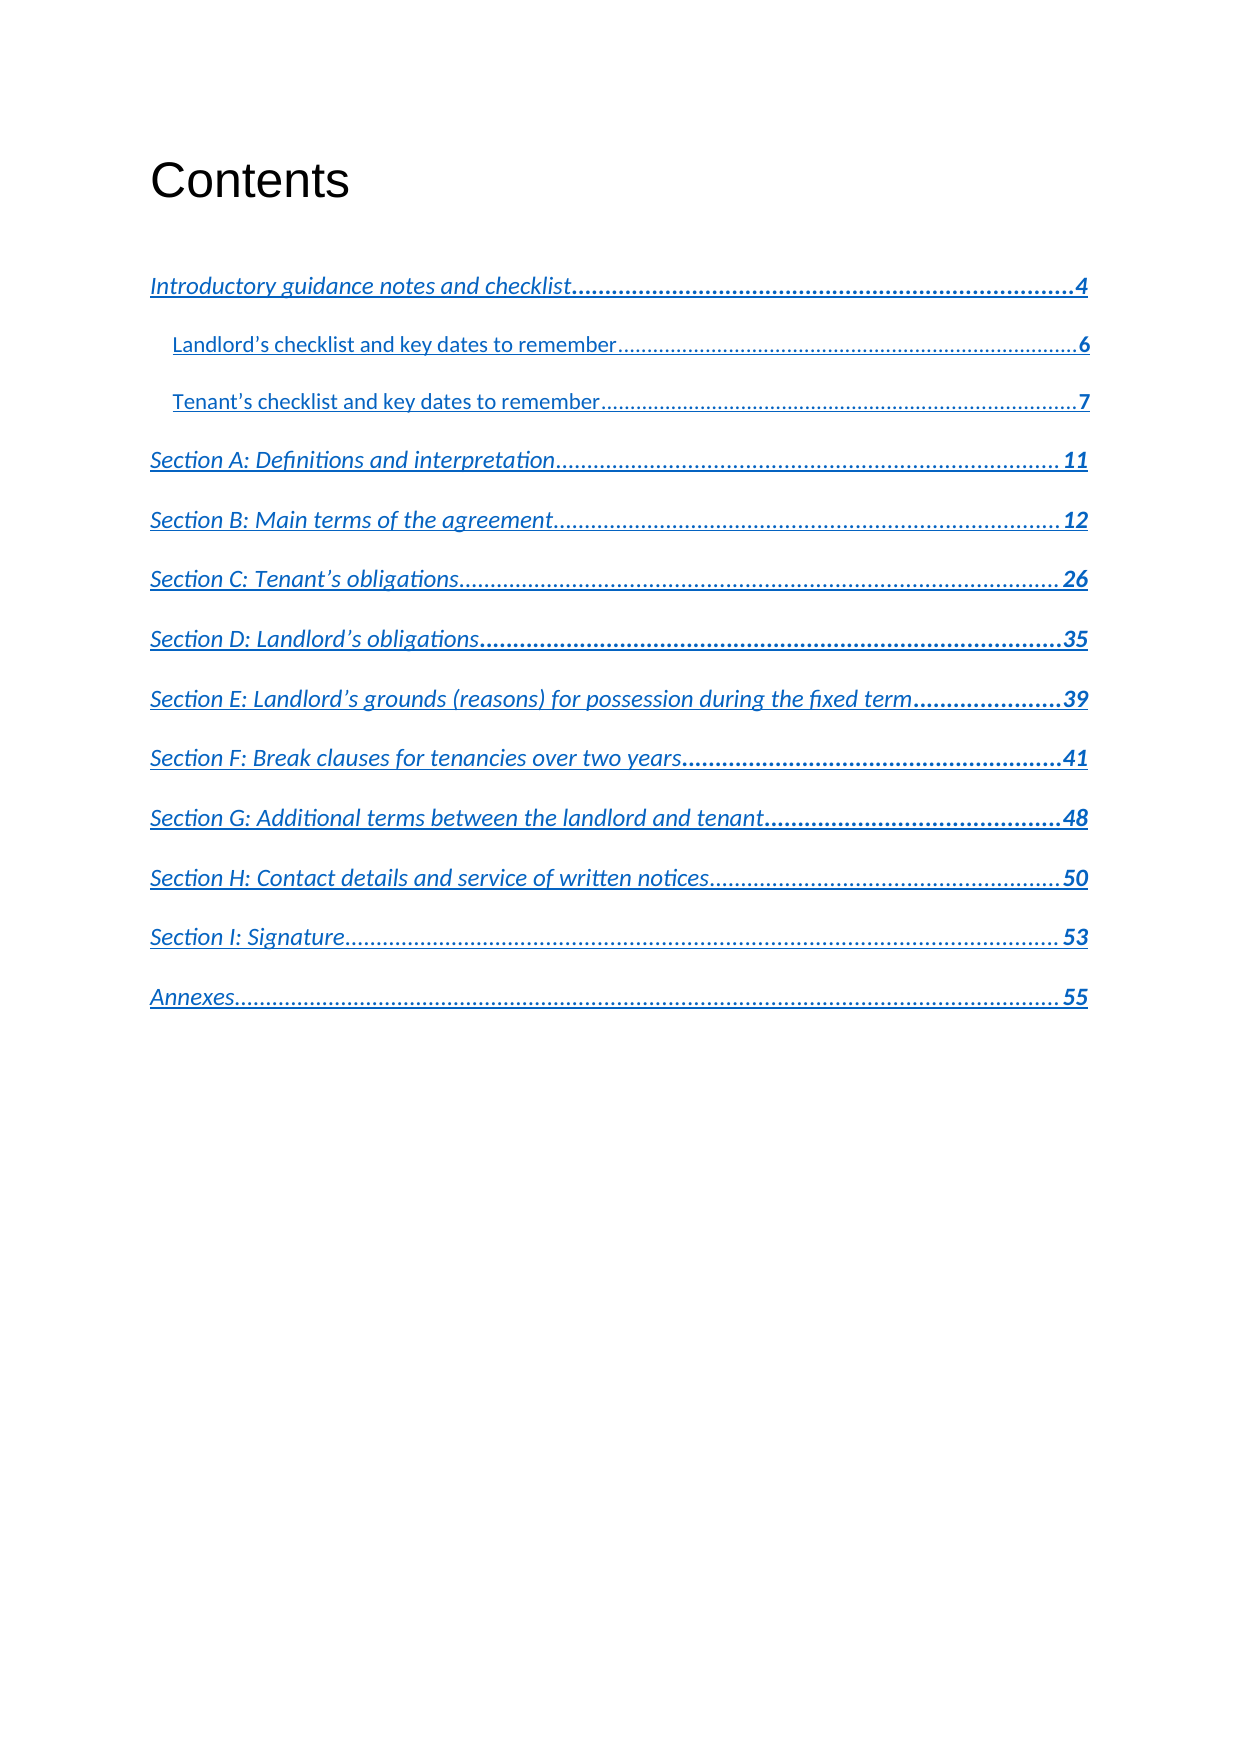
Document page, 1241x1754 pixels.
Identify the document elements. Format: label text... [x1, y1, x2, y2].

text Contents [150, 150, 1090, 207]
text Section E: Landlord’s grounds (reasons) for possession during the fixed term 39 [150, 683, 1090, 713]
text Tenant’s checklist and key dates to remember 7 [172, 387, 1090, 411]
text Landlord’s checklist and key dates to remember 6 [172, 330, 1090, 354]
text Section B: Main terms of the agreement 12 [150, 504, 1090, 534]
text Section F: Break clauses for tenancies over two years 41 [150, 742, 1090, 773]
text Annexes 55 [150, 981, 1090, 1012]
text Section I: Signature 53 [150, 922, 1090, 952]
text Section C: Tenant’s obligations 26 [150, 563, 1090, 594]
text Section A: Definitions and interpretation 11 [150, 444, 1090, 474]
text Section D: Landlord’s obligations 35 [150, 623, 1090, 654]
text Introductory guidance notes and checklist 4 [150, 270, 1090, 301]
text Section G: Additional terms between the landlord and tenant 48 [150, 802, 1090, 833]
text Section H: Contact details and service of written notices 50 [150, 862, 1090, 892]
